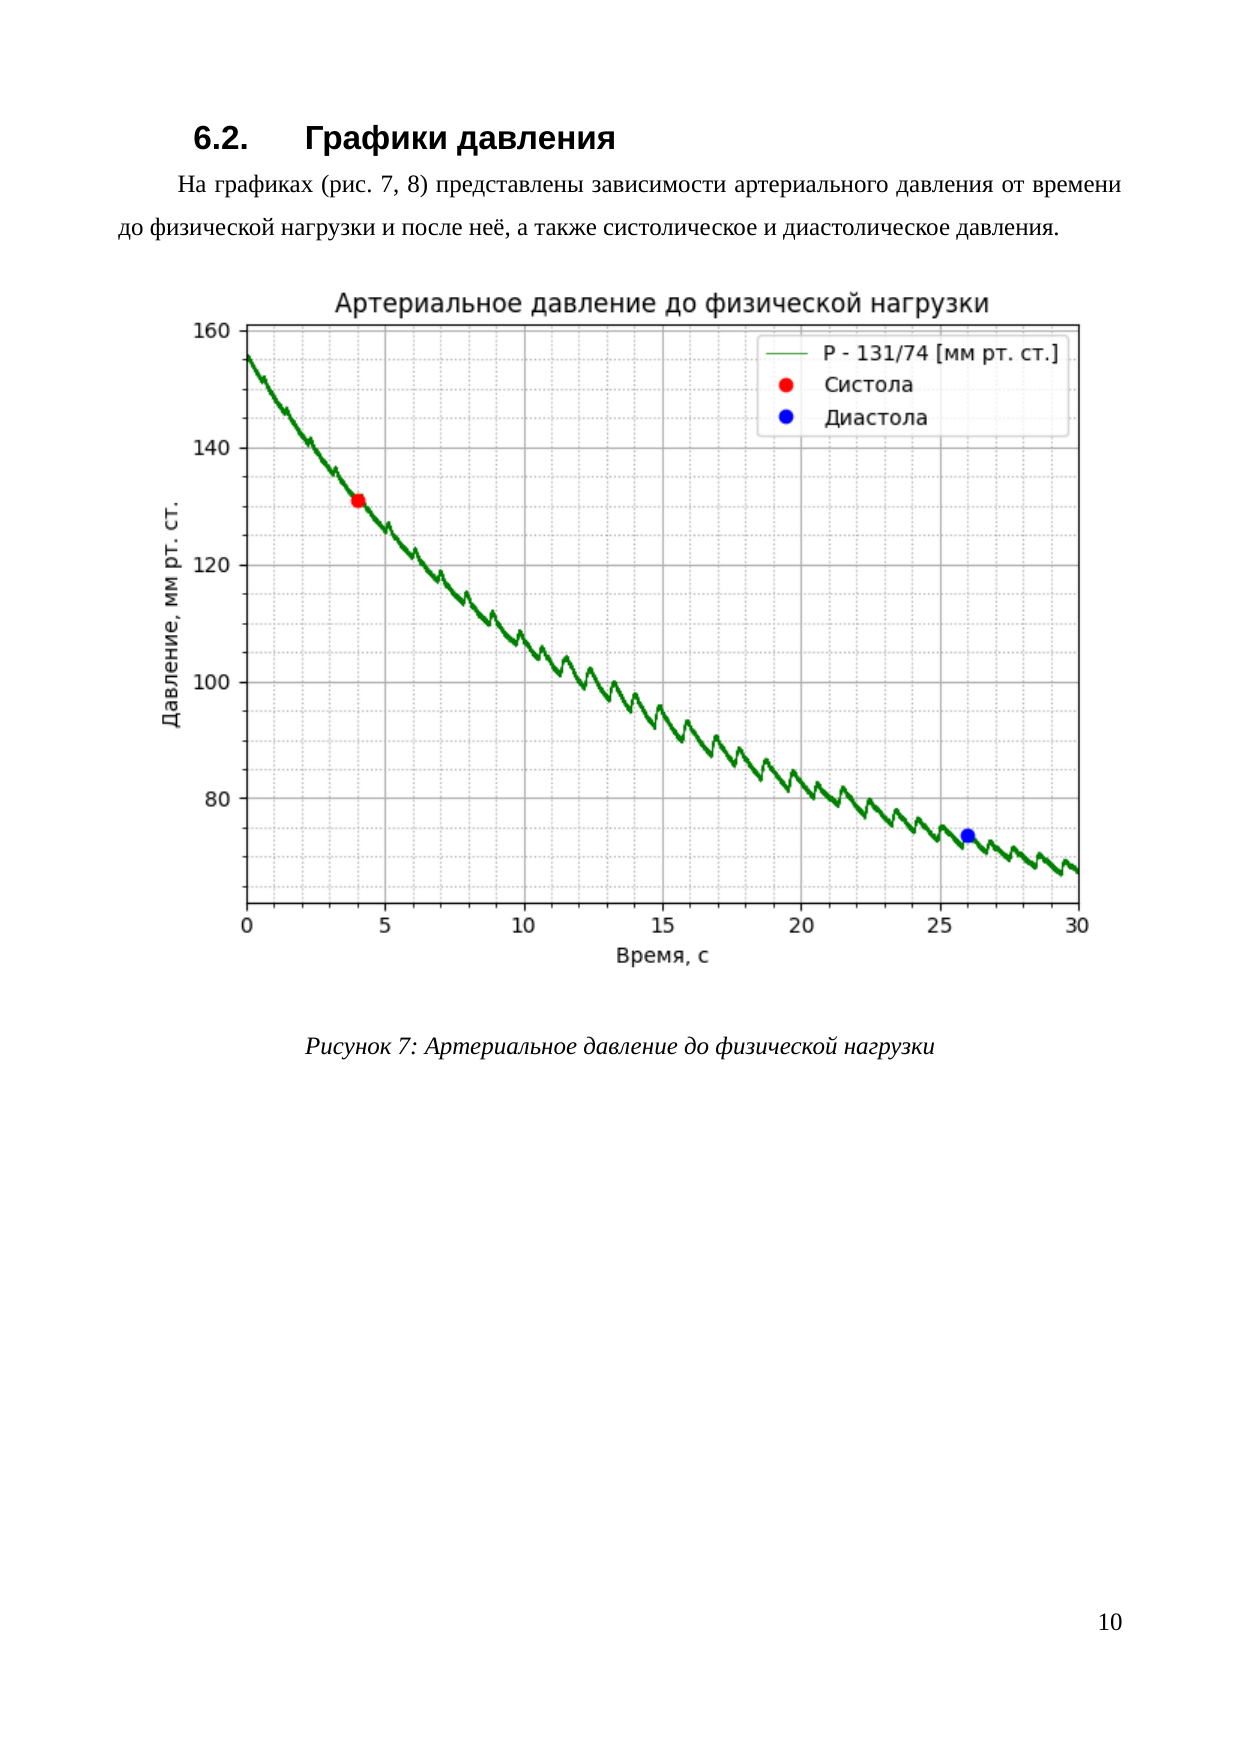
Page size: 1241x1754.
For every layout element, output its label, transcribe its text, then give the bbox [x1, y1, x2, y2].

text Рисунок 7: Артериальное давление до физической нагрузки [118, 1031, 1122, 1060]
picture [140, 270, 1100, 990]
subtitle Графики давления [193, 118, 1122, 157]
text На графиках (рис. 7, 8) представлены зависимости артериального давления от времени до физической нагрузки и после неё, а также систолическое и диастолическое давления. [118, 169, 1122, 241]
